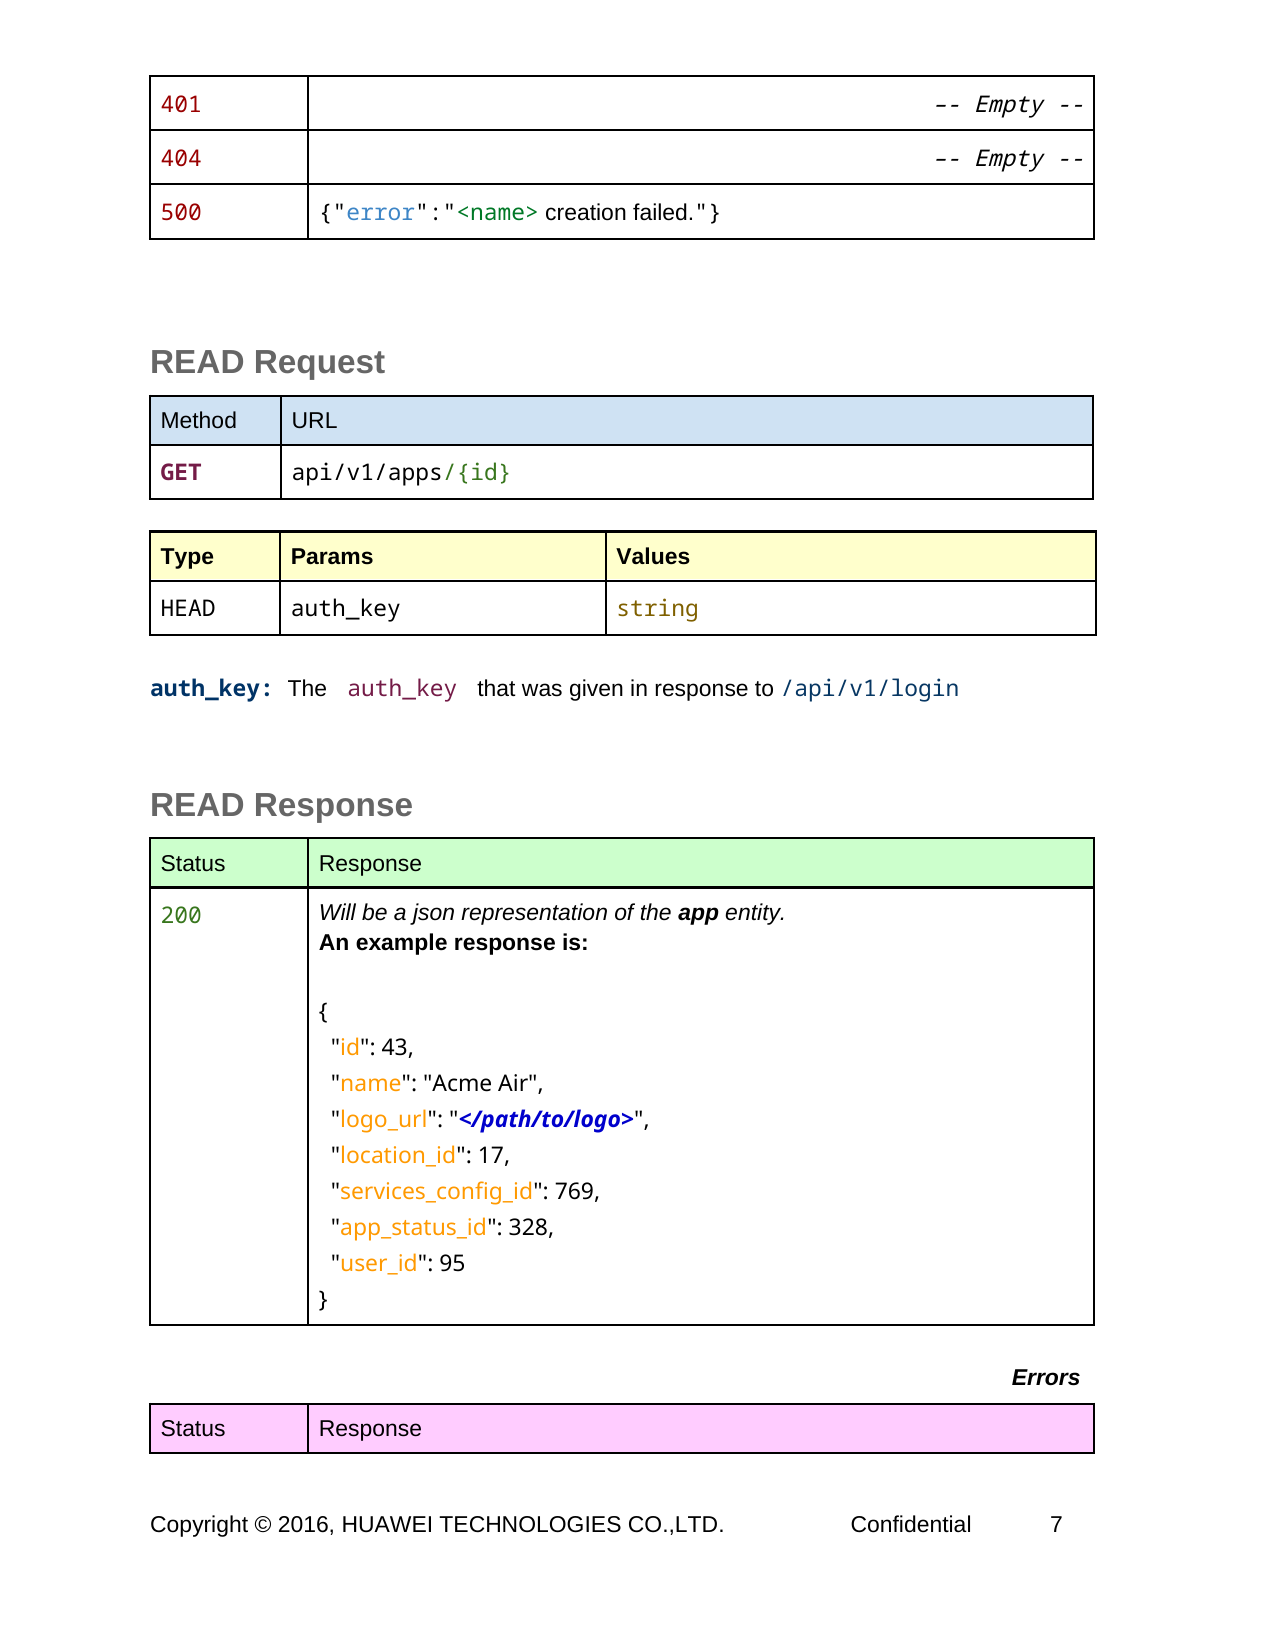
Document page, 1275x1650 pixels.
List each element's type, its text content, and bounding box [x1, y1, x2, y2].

table_header Status [151, 1405, 307, 1452]
list auth_key: The auth_key that was given in response to /api/v1/login [150, 672, 1125, 703]
table_cell 401 [151, 77, 307, 129]
table_cell auth_key [281, 582, 605, 634]
table_cell 404 [151, 131, 307, 183]
subtitle READ Request [150, 342, 1125, 381]
table_cell string [607, 582, 1095, 634]
table_header Params [281, 533, 605, 579]
table_header Type [151, 533, 279, 579]
table_cell GET [151, 446, 280, 498]
table_header Values [607, 533, 1095, 579]
table_cell api/v1/apps/{id} [282, 446, 1092, 498]
table_cell 500 [151, 185, 307, 237]
table_cell –- Empty -- [309, 77, 1093, 129]
table_cell –- Empty -- [309, 131, 1093, 183]
table_header Status [151, 839, 307, 886]
table_header Response [309, 839, 1093, 886]
table_cell {"error":"<name> creation failed."} [309, 185, 1093, 237]
subtitle READ Response [150, 784, 1125, 823]
table_cell HEAD [151, 582, 279, 634]
list Errors [150, 1364, 1125, 1390]
table_header URL [282, 397, 1092, 444]
table_cell Will be a json representation of the app entity. An example response is: { "id": 43, "name": "Acme Air", "logo_url": "</path/to/logo>", "location_id": 17, "services_config_id": 769, "app_status_id": 328, "user_id": 95 } [309, 889, 1093, 1324]
table_cell 200 [151, 889, 307, 1324]
table_header Method [151, 397, 280, 444]
table_header Response [309, 1405, 1093, 1452]
